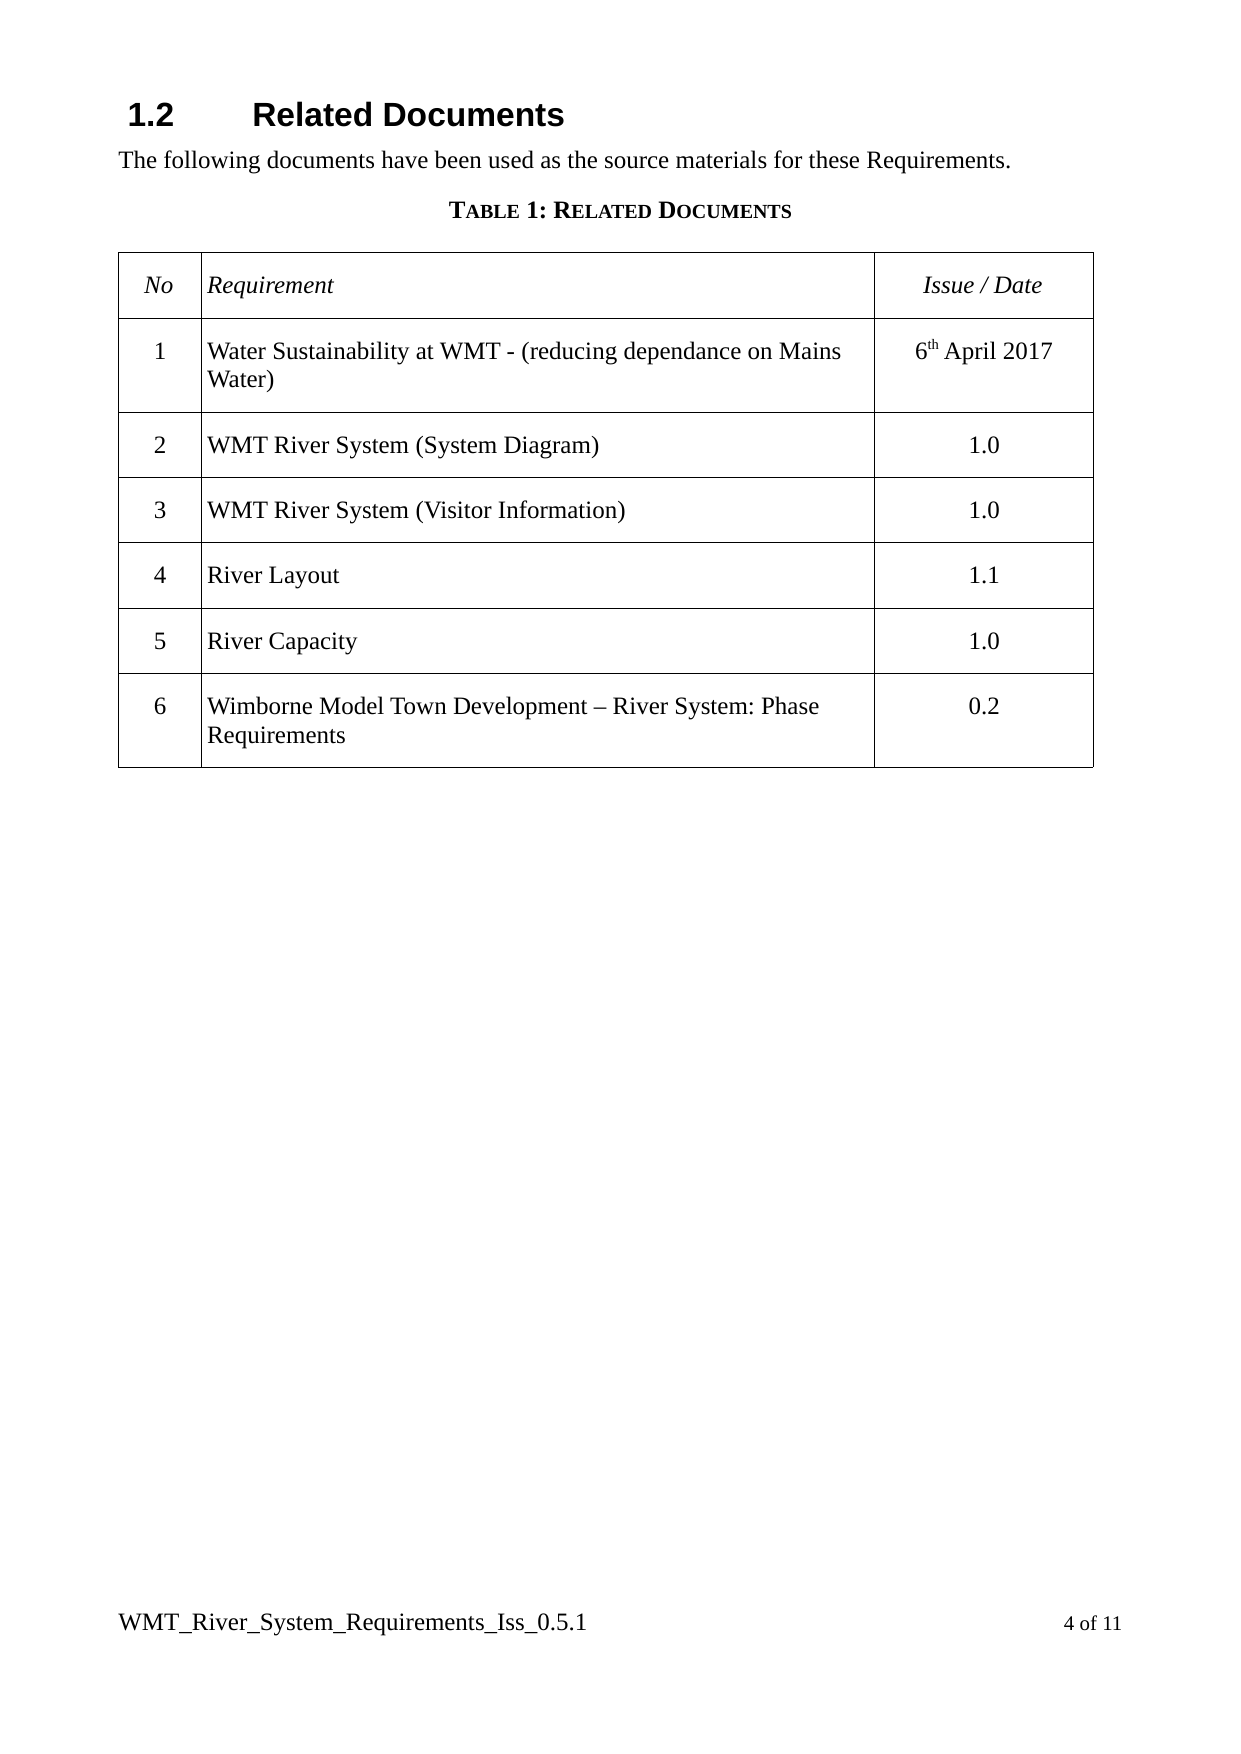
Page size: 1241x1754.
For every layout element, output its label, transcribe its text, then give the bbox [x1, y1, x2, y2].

table_cell 2 [119, 413, 201, 477]
table_header Issue / Date [875, 253, 1093, 317]
table_cell River Layout [202, 543, 874, 607]
table_cell Water Sustainability at WMT - (reducing dependance on Mains Water) [202, 319, 874, 412]
table_cell 6 [119, 674, 201, 767]
table_cell River Capacity [202, 609, 874, 673]
table_cell 1 [119, 319, 201, 412]
table_cell WMT River System (System Diagram) [202, 413, 874, 477]
table_cell WMT River System (Visitor Information) [202, 478, 874, 542]
table_cell Wimborne Model Town Development – River System: Phase Requirements [202, 674, 874, 767]
table_header No [119, 253, 201, 317]
table_cell 4 [119, 543, 201, 607]
table_cell 1.0 [875, 413, 1093, 477]
table_cell 6th April 2017 [875, 319, 1093, 412]
text The following documents have been used as the source materials for these Requirements. [118, 146, 1122, 174]
table_cell 5 [119, 609, 201, 673]
table_cell 1.0 [875, 609, 1093, 673]
subtitle Related Documents [118, 94, 1122, 133]
subtitle Table 1: Related Documents [118, 195, 1122, 223]
table_cell 3 [119, 478, 201, 542]
table_header Requirement [202, 253, 874, 317]
table_cell 0.2 [875, 674, 1093, 767]
table_cell 1.0 [875, 478, 1093, 542]
table_cell 1.1 [875, 543, 1093, 607]
